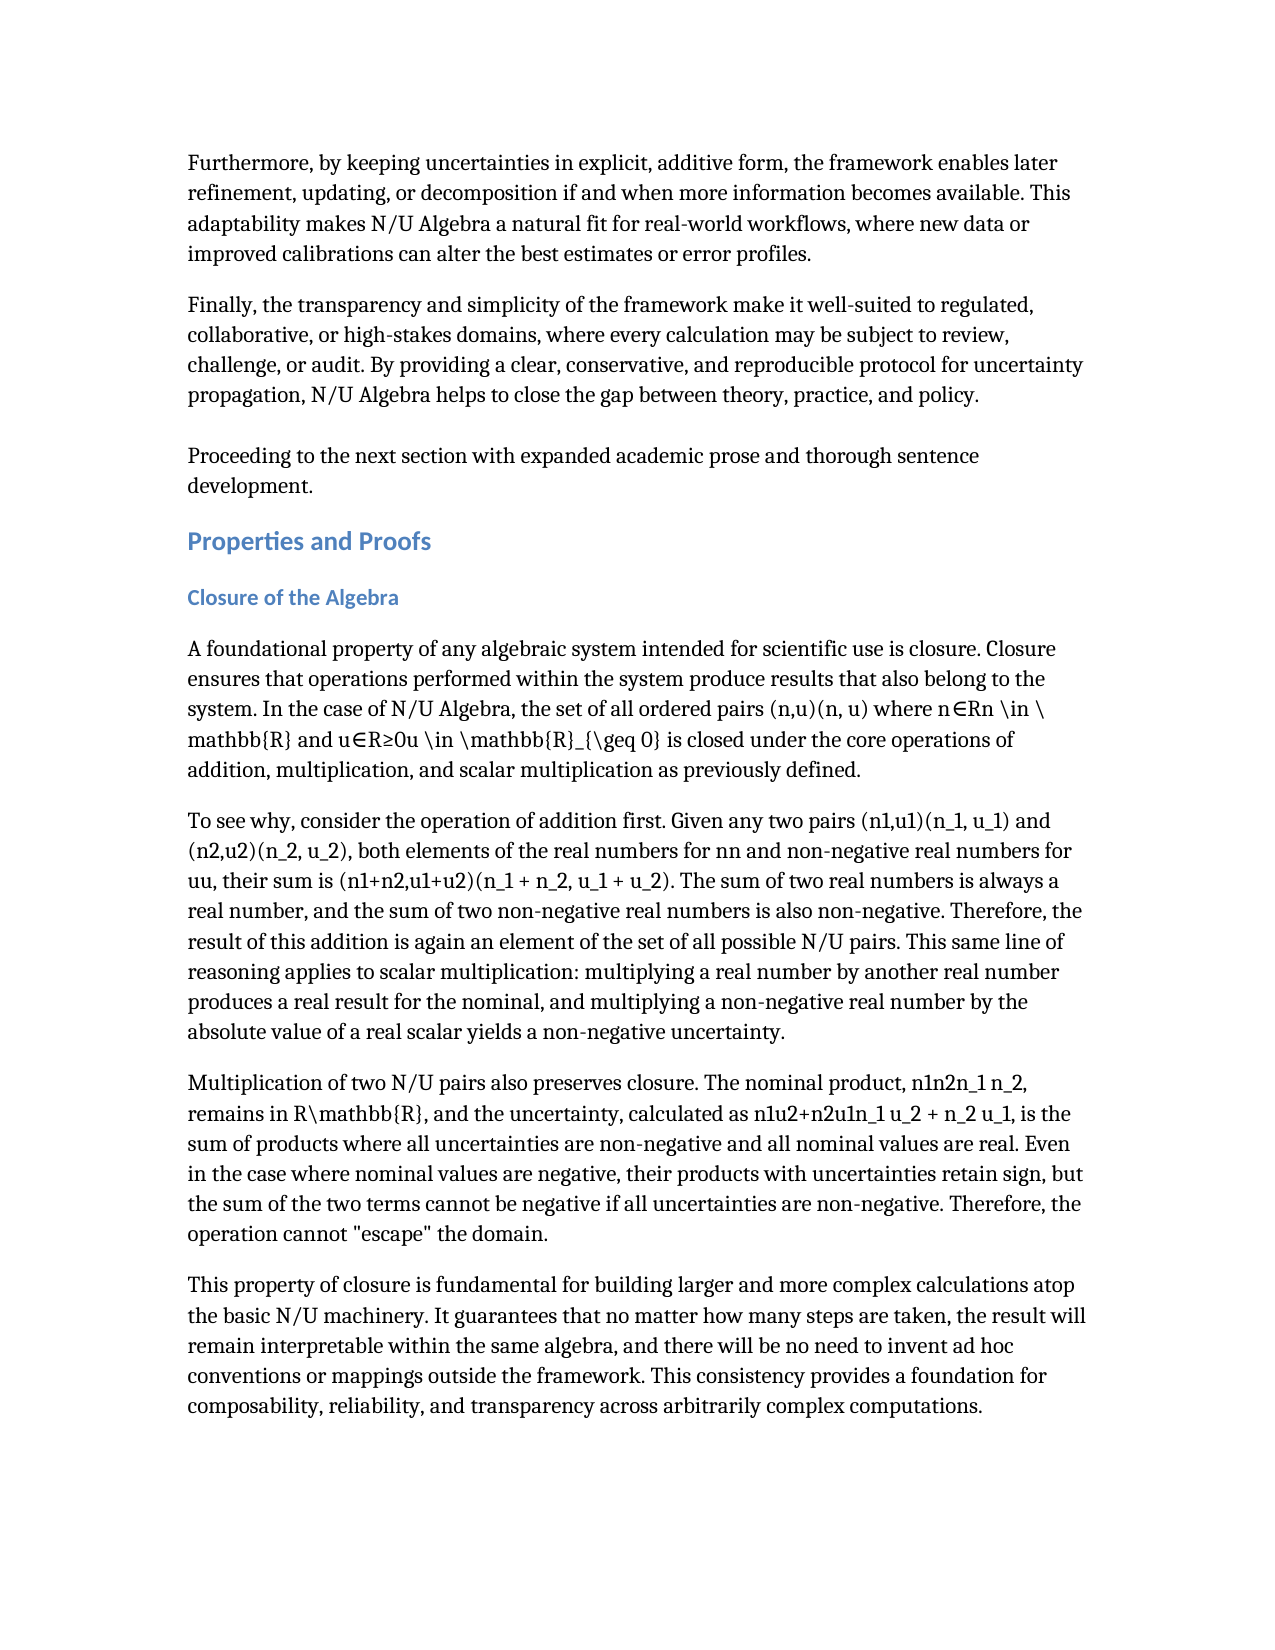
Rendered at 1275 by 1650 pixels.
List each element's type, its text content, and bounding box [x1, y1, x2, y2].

text Multiplication of two N/U pairs also preserves closure. The nominal product, n1n2n_1 n_2, remains in R\mathbb{R}, and the uncertainty, calculated as n1u2+n2u1n_1 u_2 + n_2 u_1, is the sum of products where all uncertainties are non-negative and all nominal values are real. Even in the case where nominal values are negative, their products with uncertainties retain sign, but the sum of the two terms cannot be negative if all uncertainties are non-negative. Therefore, the operation cannot "escape" the domain. [187, 1070, 1087, 1247]
text Finally, the transparency and simplicity of the framework make it well-suited to regulated, collaborative, or high-stakes domains, where every calculation may be subject to review, challenge, or audit. By providing a clear, conservative, and reproducible protocol for uncertainty propagation, N/U Algebra helps to close the gap between theory, practice, and policy. Proceeding to the next section with expanded academic prose and thorough sentence development. [187, 292, 1087, 499]
subtitle Properties and Proofs [187, 524, 1087, 557]
subtitle Closure of the Algebra [187, 583, 1087, 611]
text To see why, consider the operation of addition first. Given any two pairs (n1,u1)(n_1, u_1) and (n2,u2)(n_2, u_2), both elements of the real numbers for nn and non-negative real numbers for uu, their sum is (n1+n2,u1+u2)(n_1 + n_2, u_1 + u_2). The sum of two real numbers is always a real number, and the sum of two non-negative real numbers is also non-negative. Therefore, the result of this addition is again an element of the set of all possible N/U pairs. This same line of reasoning applies to scalar multiplication: multiplying a real number by another real number produces a real result for the nominal, and multiplying a non-negative real number by the absolute value of a real scalar yields a non-negative uncertainty. [187, 808, 1087, 1045]
text Furthermore, by keeping uncertainties in explicit, additive form, the framework enables later refinement, updating, or decomposition if and when more information becomes available. This adaptability makes N/U Algebra a natural fit for real-world workflows, where new data or improved calibrations can alter the best estimates or error profiles. [187, 150, 1087, 267]
text This property of closure is fundamental for building larger and more complex calculations atop the basic N/U machinery. It guarantees that no matter how many steps are taken, the result will remain interpretable within the same algebra, and there will be no need to invent ad hoc conventions or mappings outside the framework. This consistency provides a foundation for composability, reliability, and transparency across arbitrarily complex computations. [187, 1272, 1087, 1419]
text A foundational property of any algebraic system intended for scientific use is closure. Closure ensures that operations performed within the system produce results that also belong to the system. In the case of N/U Algebra, the set of all ordered pairs (n,u)(n, u) where n∈Rn \in \mathbb{R} and u∈R≥0u \in \mathbb{R}_{\geq 0} is closed under the core operations of addition, multiplication, and scalar multiplication as previously defined. [187, 636, 1087, 783]
